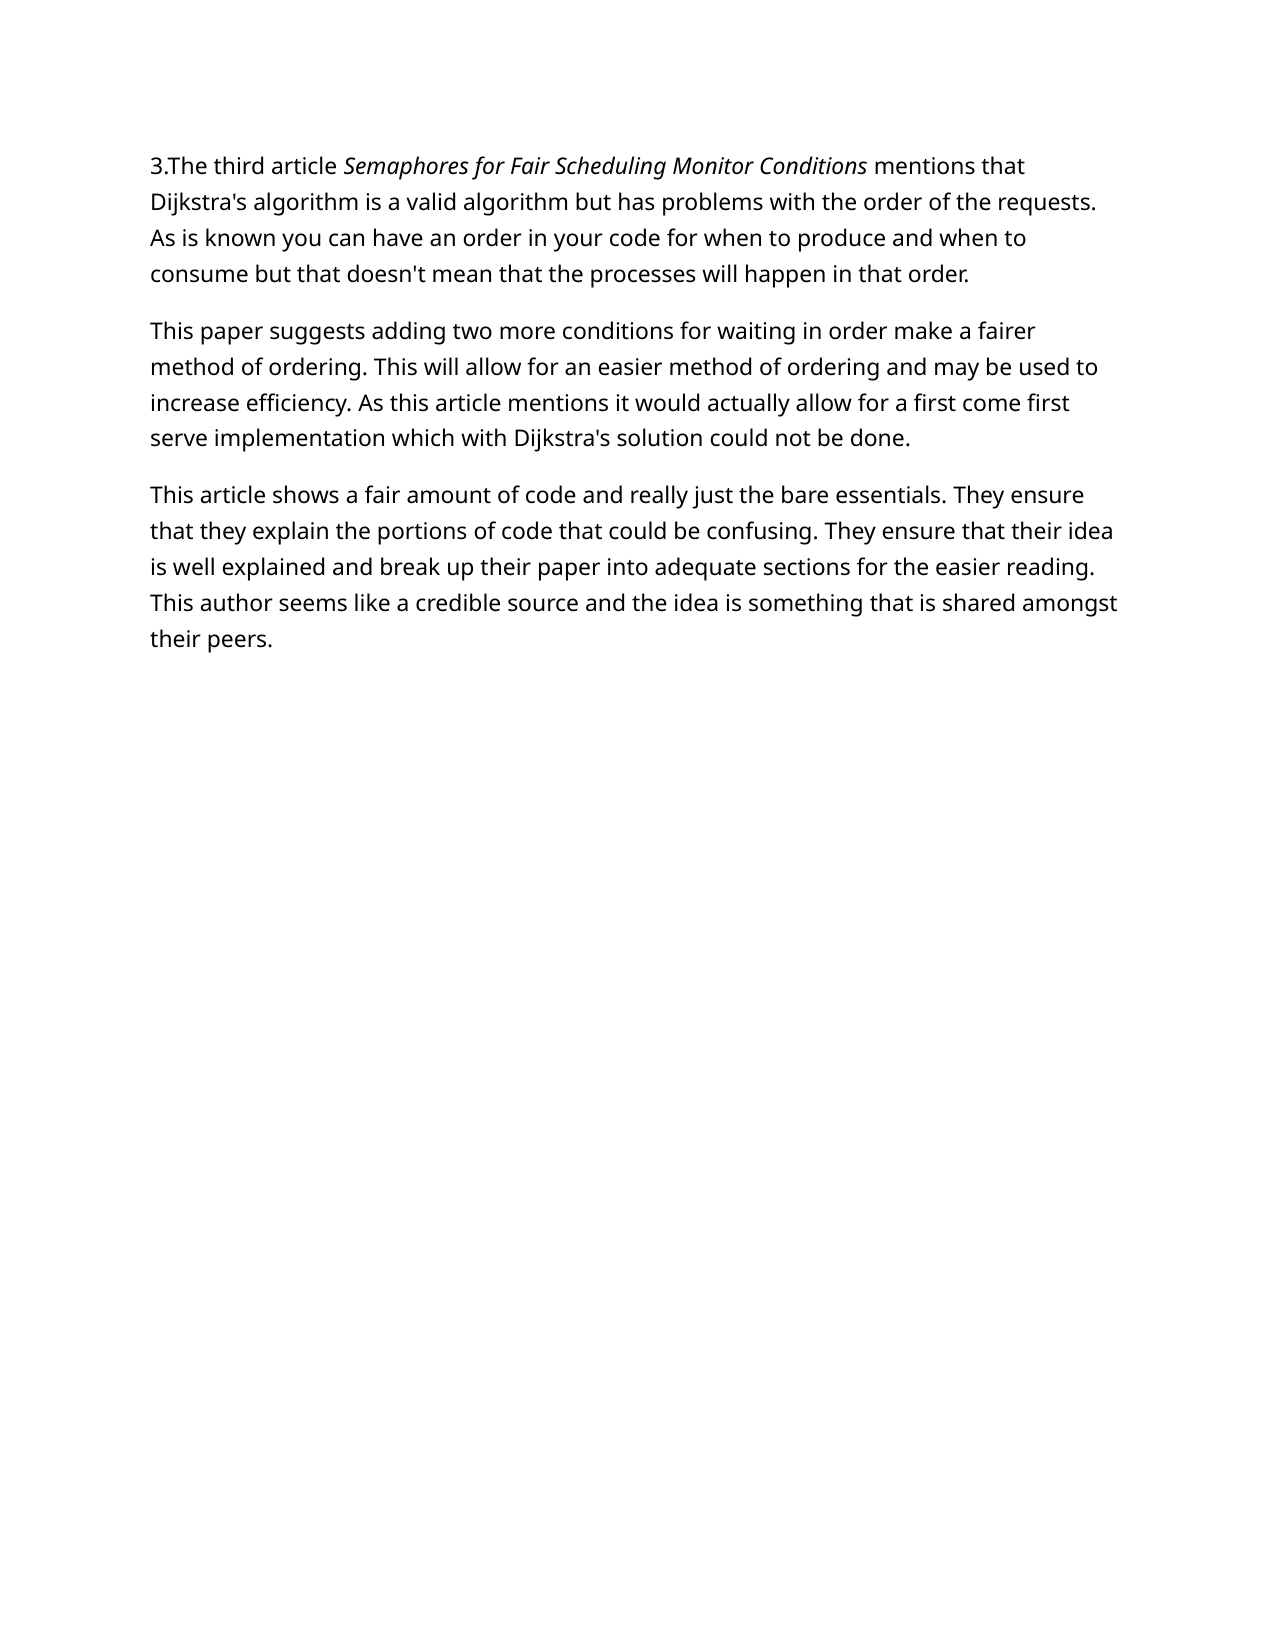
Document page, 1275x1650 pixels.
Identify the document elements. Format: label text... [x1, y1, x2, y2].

text This article shows a fair amount of code and really just the bare essentials. They ensure that they explain the portions of code that could be confusing. They ensure that their idea is well explained and break up their paper into adequate sections for the easier reading. This author seems like a credible source and the idea is something that is shared amongst their peers. [150, 479, 1125, 654]
text 3.The third article Semaphores for Fair Scheduling Monitor Conditions mentions that Dijkstra's algorithm is a valid algorithm but has problems with the order of the requests. As is known you can have an order in your code for when to produce and when to consume but that doesn't mean that the processes will happen in that order. [150, 150, 1125, 289]
text This paper suggests adding two more conditions for waiting in order make a fairer method of ordering. This will allow for an easier method of ordering and may be used to increase efficiency. As this article mentions it would actually allow for a first come first serve implementation which with Dijkstra's solution could not be done. [150, 314, 1125, 454]
